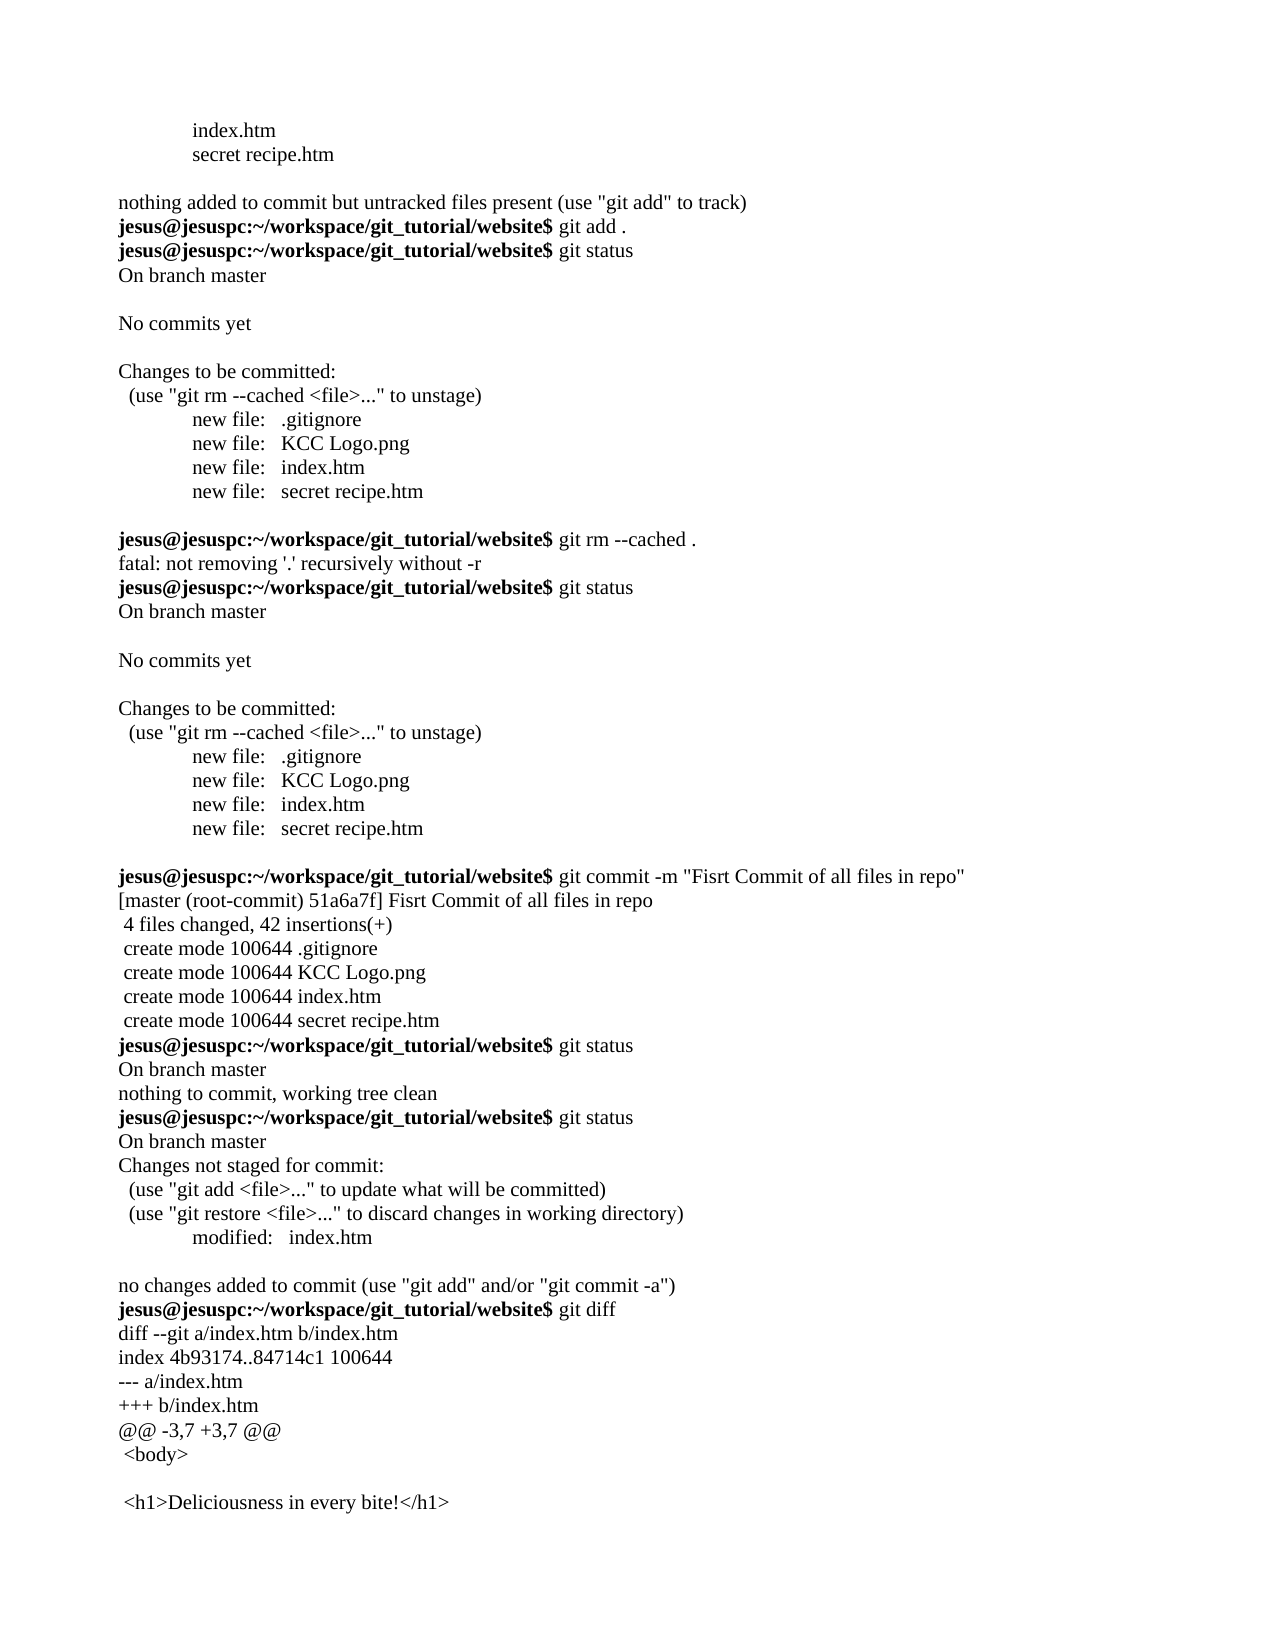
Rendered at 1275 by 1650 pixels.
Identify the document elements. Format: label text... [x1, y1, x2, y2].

text nothing to commit, working tree clean [118, 1081, 1157, 1105]
text --- a/index.htm [118, 1369, 1157, 1393]
text @@ -3,7 +3,7 @@ [118, 1417, 1157, 1442]
text create mode 100644 secret recipe.htm [118, 1008, 1157, 1032]
text nothing added to commit but untracked files present (use "git add" to track) [118, 190, 1157, 214]
text jesus@jesuspc:~/workspace/git_tutorial/website$ git status [118, 238, 1157, 262]
text No commits yet [118, 311, 1157, 335]
text create mode 100644 .gitignore [118, 936, 1157, 960]
text create mode 100644 KCC Logo.png [118, 960, 1157, 984]
text Changes not staged for commit: [118, 1153, 1157, 1177]
text index 4b93174..84714c1 100644 [118, 1345, 1157, 1369]
text [master (root-commit) 51a6a7f] Fisrt Commit of all files in repo [118, 888, 1157, 912]
text jesus@jesuspc:~/workspace/git_tutorial/website$ git status [118, 575, 1157, 599]
text (use "git restore <file>..." to discard changes in working directory) [118, 1201, 1157, 1225]
text (use "git rm --cached <file>..." to unstage) [118, 720, 1157, 744]
text new file: .gitignore [118, 407, 1157, 431]
text On branch master [118, 262, 1157, 287]
text <h1>Deliciousness in every bite!</h1> [118, 1490, 1157, 1514]
text jesus@jesuspc:~/workspace/git_tutorial/website$ git status [118, 1032, 1157, 1057]
text new file: KCC Logo.png [118, 431, 1157, 455]
text 4 files changed, 42 insertions(+) [118, 912, 1157, 936]
text jesus@jesuspc:~/workspace/git_tutorial/website$ git rm --cached . [118, 527, 1157, 551]
text new file: secret recipe.htm [118, 479, 1157, 503]
text (use "git add <file>..." to update what will be committed) [118, 1177, 1157, 1201]
text jesus@jesuspc:~/workspace/git_tutorial/website$ git status [118, 1105, 1157, 1129]
text (use "git rm --cached <file>..." to unstage) [118, 383, 1157, 407]
text new file: secret recipe.htm [118, 816, 1157, 840]
text index.htm [118, 118, 1157, 142]
text On branch master [118, 599, 1157, 623]
text new file: index.htm [118, 455, 1157, 479]
text modified: index.htm [118, 1225, 1157, 1249]
text diff --git a/index.htm b/index.htm [118, 1321, 1157, 1345]
text On branch master [118, 1129, 1157, 1153]
text Changes to be committed: [118, 696, 1157, 720]
text new file: KCC Logo.png [118, 768, 1157, 792]
text no changes added to commit (use "git add" and/or "git commit -a") [118, 1273, 1157, 1297]
text jesus@jesuspc:~/workspace/git_tutorial/website$ git diff [118, 1297, 1157, 1321]
text secret recipe.htm [118, 142, 1157, 166]
text fatal: not removing '.' recursively without -r [118, 551, 1157, 575]
text No commits yet [118, 647, 1157, 672]
text Changes to be committed: [118, 359, 1157, 383]
text On branch master [118, 1057, 1157, 1081]
text jesus@jesuspc:~/workspace/git_tutorial/website$ git add . [118, 214, 1157, 238]
text new file: .gitignore [118, 744, 1157, 768]
text new file: index.htm [118, 792, 1157, 816]
text <body> [118, 1442, 1157, 1466]
text create mode 100644 index.htm [118, 984, 1157, 1008]
text +++ b/index.htm [118, 1393, 1157, 1417]
text jesus@jesuspc:~/workspace/git_tutorial/website$ git commit -m "Fisrt Commit of all files in repo" [118, 864, 1157, 888]
